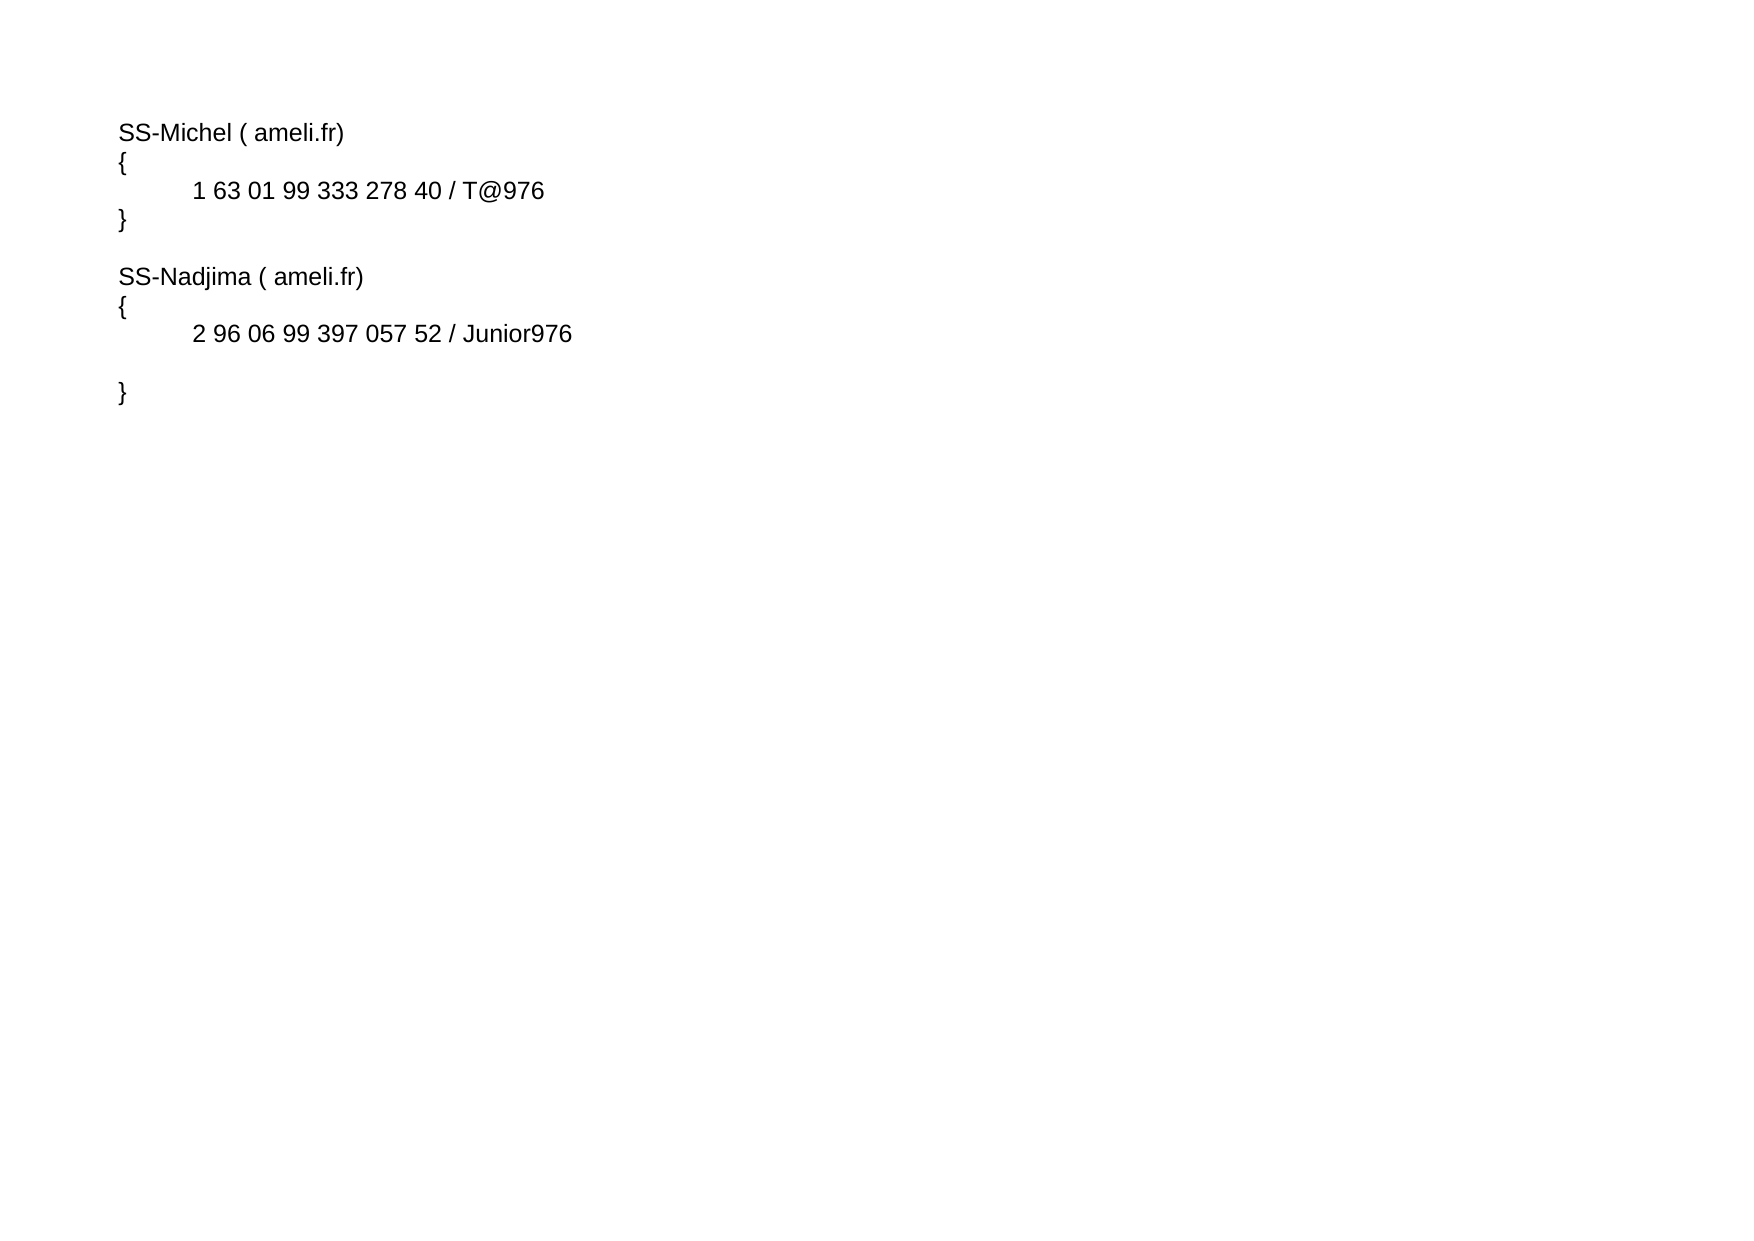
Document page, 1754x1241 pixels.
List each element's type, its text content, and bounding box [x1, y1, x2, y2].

text 1 63 01 99 333 278 40 / T@976 [118, 176, 1636, 204]
text 2 96 06 99 397 057 52 / Junior976 [118, 319, 1636, 348]
text SS-Michel ( ameli.fr) [118, 118, 1636, 147]
text SS-Nadjima ( ameli.fr) [118, 262, 1636, 291]
text { [118, 291, 1636, 319]
text { [118, 147, 1636, 176]
text } [118, 377, 1636, 406]
text } [118, 204, 1636, 233]
